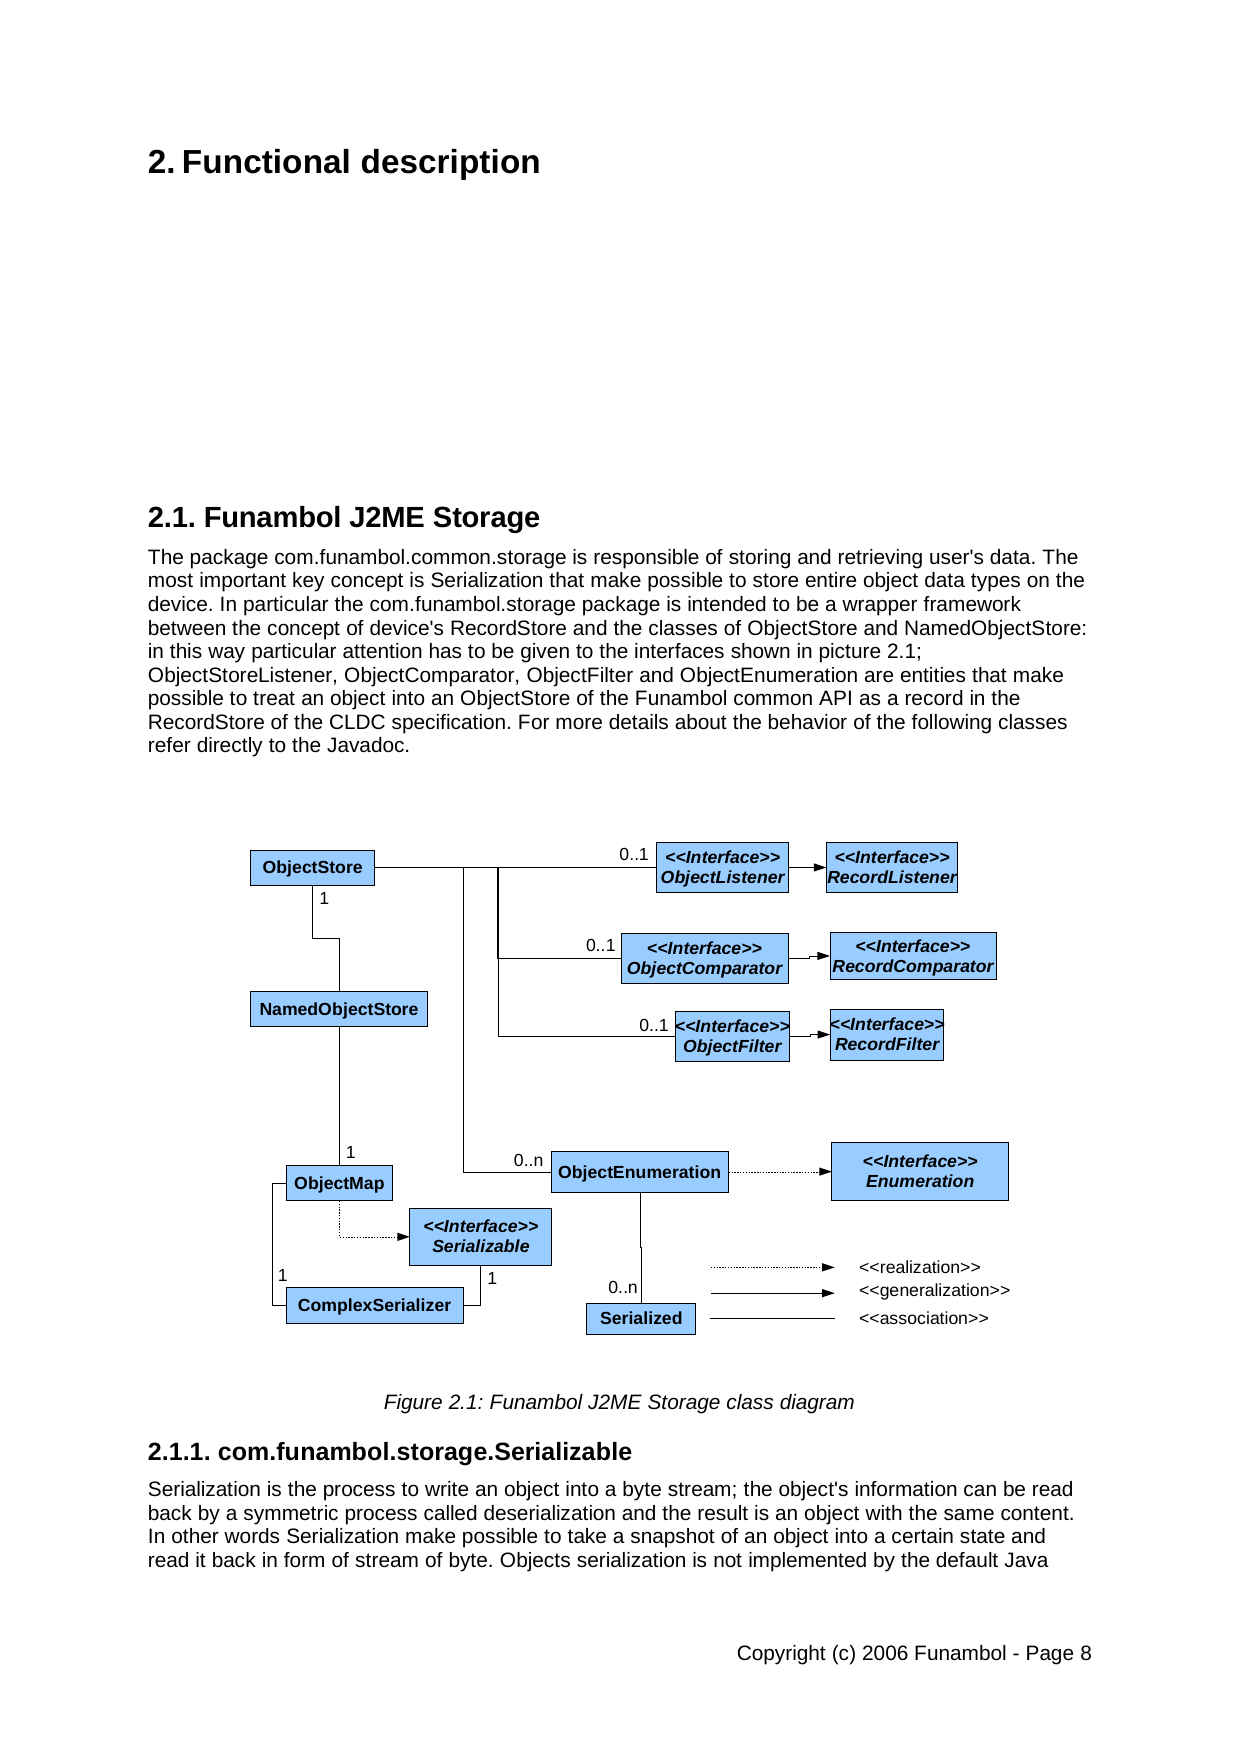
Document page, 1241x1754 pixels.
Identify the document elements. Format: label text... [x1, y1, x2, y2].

subtitle com.funambol.storage.Serializable [148, 824, 1093, 1465]
text Serialization is the process to write an object into a byte stream; the object's information can be read back by a symmetric process called deserialization and the result is an object with the same content. In other words Serialization make possible to take a snapshot of an object into a certain state and read it back in form of stream of byte. Objects serialization is not implemented by the default Java [148, 1478, 1093, 1572]
subtitle Funambol J2ME Storage [148, 501, 1093, 533]
text Figure 2.1: Funambol J2ME Storage class diagram [152, 799, 1088, 1414]
subtitle [152, 793, 1088, 799]
subtitle Functional description [148, 143, 1093, 180]
text The package com.funambol.common.storage is responsible of storing and retrieving user's data. The most important key concept is Serialization that make possible to store entire object data types on the device. In particular the com.funambol.storage package is intended to be a wrapper framework between the concept of device's RecordStore and the classes of ObjectStore and NamedObjectStore: in this way particular attention has to be given to the interfaces shown in picture 2.1; ObjectStoreListener, ObjectComparator, ObjectFilter and ObjectEnumeration are entities that make possible to treat an object into an ObjectStore of the Funambol common API as a record in the RecordStore of the CLDC specification. For more details about the behavior of the following classes refer directly to the Javadoc. [148, 545, 1093, 757]
